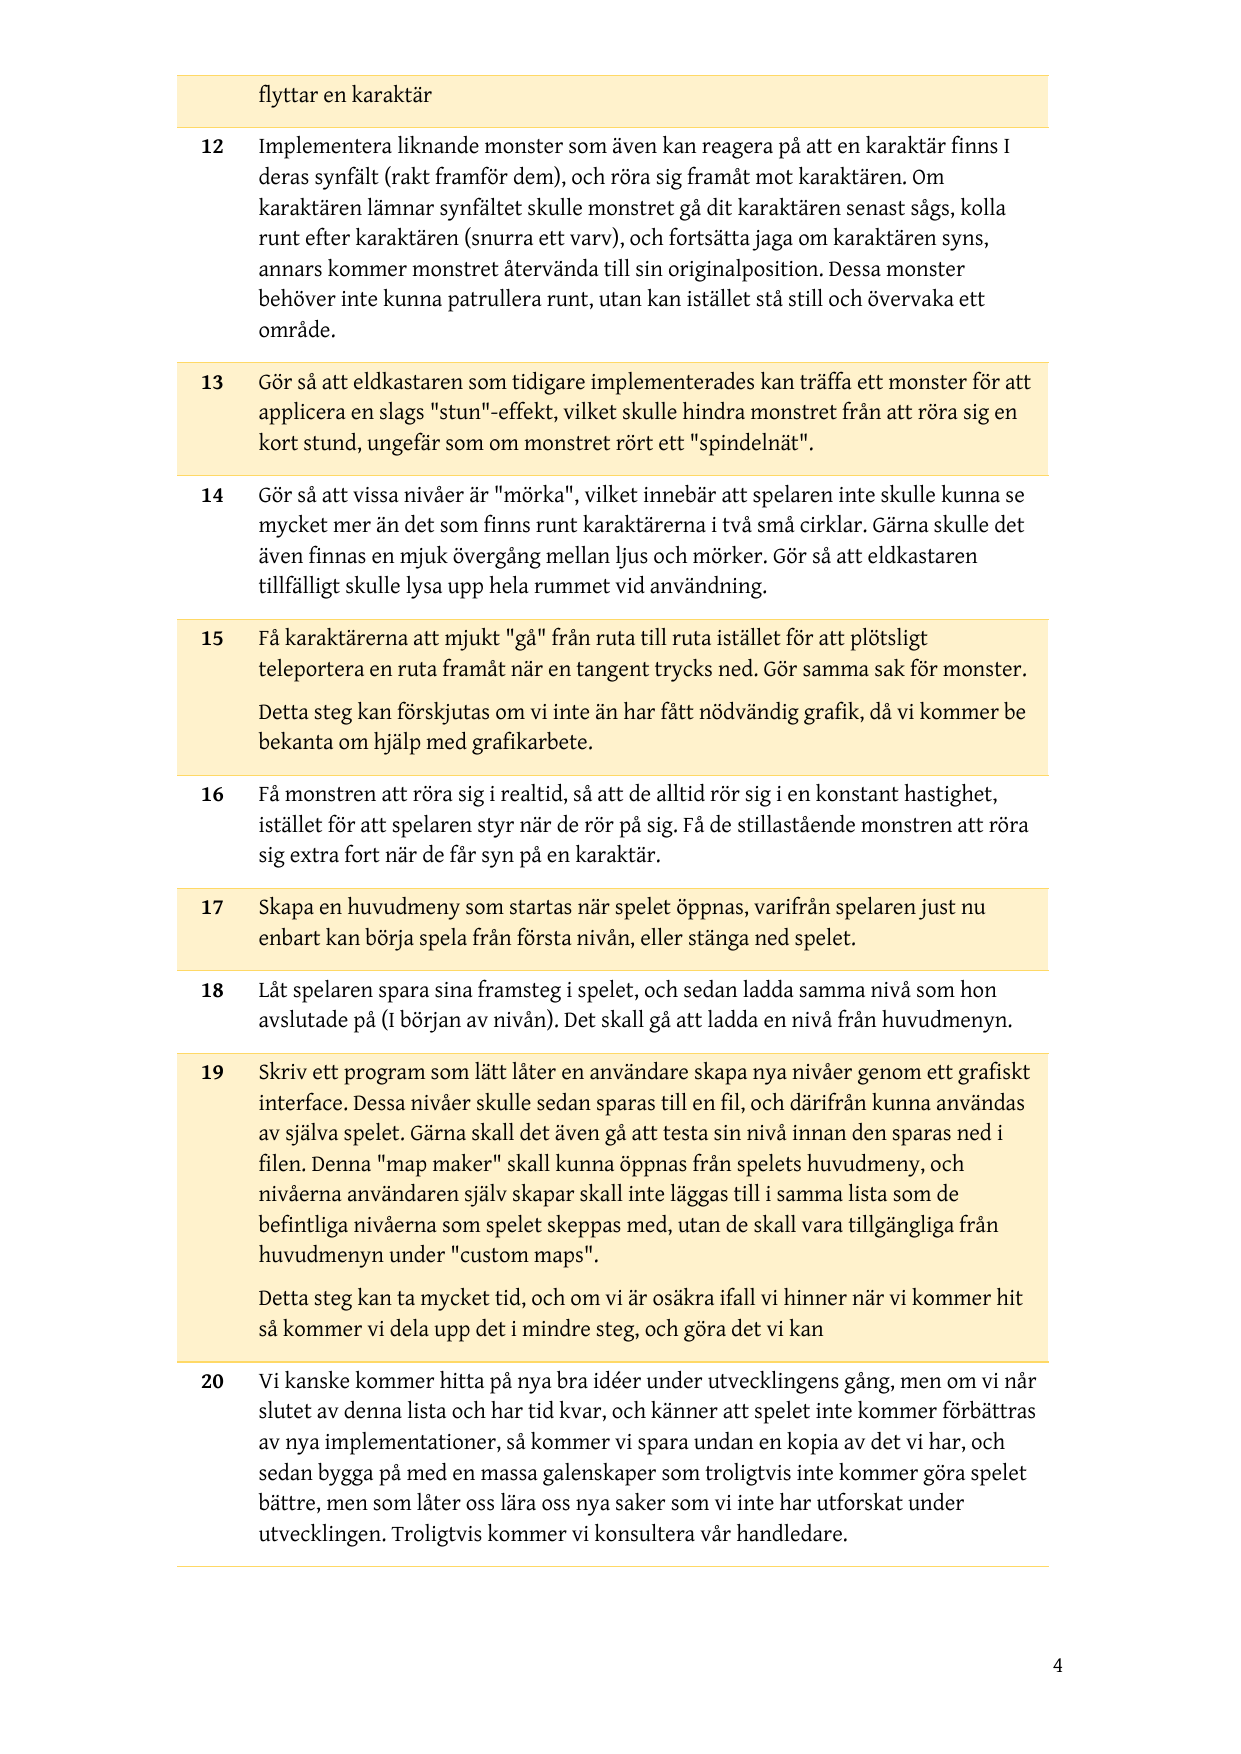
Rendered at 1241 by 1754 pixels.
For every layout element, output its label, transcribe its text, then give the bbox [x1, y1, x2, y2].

table_cell Skapa en huvudmeny som startas när spelet öppnas, varifrån spelaren just nu enbart kan börja spela från första nivån, eller stänga ned spelet. [247, 889, 1048, 970]
table_cell 12 [177, 128, 247, 362]
table_cell Gör så att vissa nivåer är "mörka", vilket innebär att spelaren inte skulle kunna se mycket mer än det som finns runt karaktärerna i två små cirklar. Gärna skulle det även finnas en mjuk övergång mellan ljus och mörker. Gör så att eldkastaren tillfälligt skulle lysa upp hela rummet vid användning. [247, 476, 1048, 619]
table_cell 20 [177, 1363, 247, 1566]
table_cell 18 [177, 971, 247, 1053]
table_cell Låt spelaren spara sina framsteg i spelet, och sedan ladda samma nivå som hon avslutade på (I början av nivån). Det skall gå att ladda en nivå från huvudmenyn. [247, 971, 1048, 1053]
table_cell Implementera liknande monster som även kan reagera på att en karaktär finns I deras synfält (rakt framför dem), och röra sig framåt mot karaktären. Om karaktären lämnar synfältet skulle monstret gå dit karaktären senast sågs, kolla runt efter karaktären (snurra ett varv), och fortsätta jaga om karaktären syns, annars kommer monstret återvända till sin originalposition. Dessa monster behöver inte kunna patrullera runt, utan kan istället stå still och övervaka ett område. [247, 128, 1048, 362]
table_cell Gör så att eldkastaren som tidigare implementerades kan träffa ett monster för att applicera en slags "stun"-effekt, vilket skulle hindra monstret från att röra sig en kort stund, ungefär som om monstret rört ett "spindelnät". [247, 363, 1048, 475]
table_cell Vi kanske kommer hitta på nya bra idéer under utvecklingens gång, men om vi når slutet av denna lista och har tid kvar, och känner att spelet inte kommer förbättras av nya implementationer, så kommer vi spara undan en kopia av det vi har, och sedan bygga på med en massa galenskaper som troligtvis inte kommer göra spelet bättre, men som låter oss lära oss nya saker som vi inte har utforskat under utvecklingen. Troligtvis kommer vi konsultera vår handledare. [247, 1363, 1048, 1566]
table_cell 15 [177, 620, 247, 775]
table_cell 16 [177, 776, 247, 888]
table_cell 19 [177, 1054, 247, 1361]
table_cell Få monstren att röra sig i realtid, så att de alltid rör sig i en konstant hastighet, istället för att spelaren styr när de rör på sig. Få de stillastående monstren att röra sig extra fort när de får syn på en karaktär. [247, 776, 1048, 888]
table_cell [177, 76, 247, 127]
table_cell Få karaktärerna att mjukt "gå" från ruta till ruta istället för att plötsligt teleportera en ruta framåt när en tangent trycks ned. Gör samma sak för monster. Detta steg kan förskjutas om vi inte än har fått nödvändig grafik, då vi kommer be bekanta om hjälp med grafikarbete. [247, 620, 1048, 775]
table_cell Skriv ett program som lätt låter en användare skapa nya nivåer genom ett grafiskt interface. Dessa nivåer skulle sedan sparas till en fil, och därifrån kunna användas av själva spelet. Gärna skall det även gå att testa sin nivå innan den sparas ned i filen. Denna "map maker" skall kunna öppnas från spelets huvudmeny, och nivåerna användaren själv skapar skall inte läggas till i samma lista som de befintliga nivåerna som spelet skeppas med, utan de skall vara tillgängliga från huvudmenyn under "custom maps". Detta steg kan ta mycket tid, och om vi är osäkra ifall vi hinner när vi kommer hit så kommer vi dela upp det i mindre steg, och göra det vi kan [247, 1054, 1048, 1361]
table_cell flyttar en karaktär [247, 76, 1048, 127]
table_cell 13 [177, 363, 247, 475]
table_cell 14 [177, 476, 247, 619]
table_cell 17 [177, 889, 247, 970]
